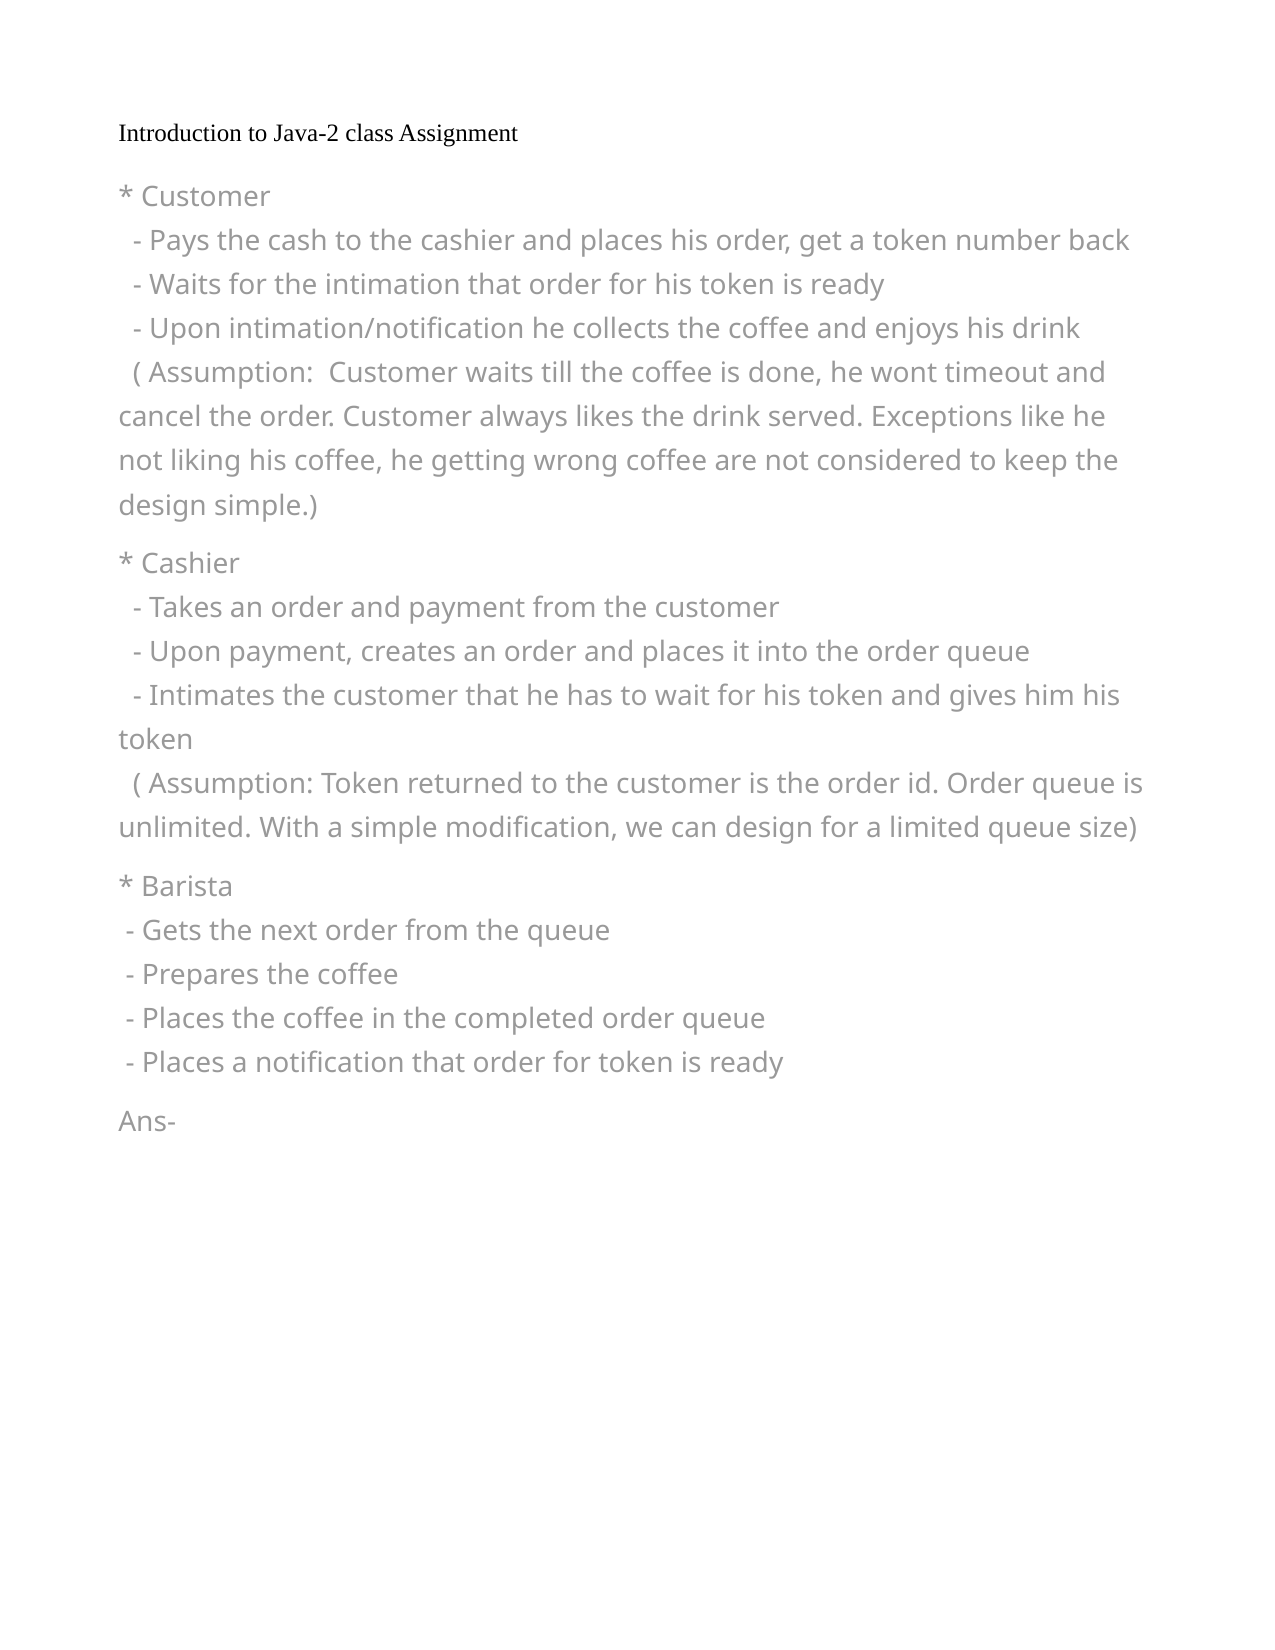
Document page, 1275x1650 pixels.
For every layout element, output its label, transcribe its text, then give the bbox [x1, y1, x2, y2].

text * Barista - Gets the next order from the queue - Prepares the coffee - Places the coffee in the completed order queue - Places a notification that order for token is ready [118, 866, 1157, 1081]
text * Customer - Pays the cash to the cashier and places his order, get a token number back - Waits for the intimation that order for his token is ready - Upon intimation/notification he collects the coffee and enjoys his drink ( Assumption: Customer waits till the coffee is done, he wont timeout and cancel the order. Customer always likes the drink served. Exceptions like he not liking his coffee, he getting wrong coffee are not considered to keep the design simple.) [118, 176, 1157, 523]
text Ans- [118, 1101, 1157, 1140]
text * Cashier - Takes an order and payment from the customer - Upon payment, creates an order and places it into the order queue - Intimates the customer that he has to wait for his token and gives him his token ( Assumption: Token returned to the customer is the order id. Order queue is unlimited. With a simple modification, we can design for a limited queue size) [118, 543, 1157, 846]
